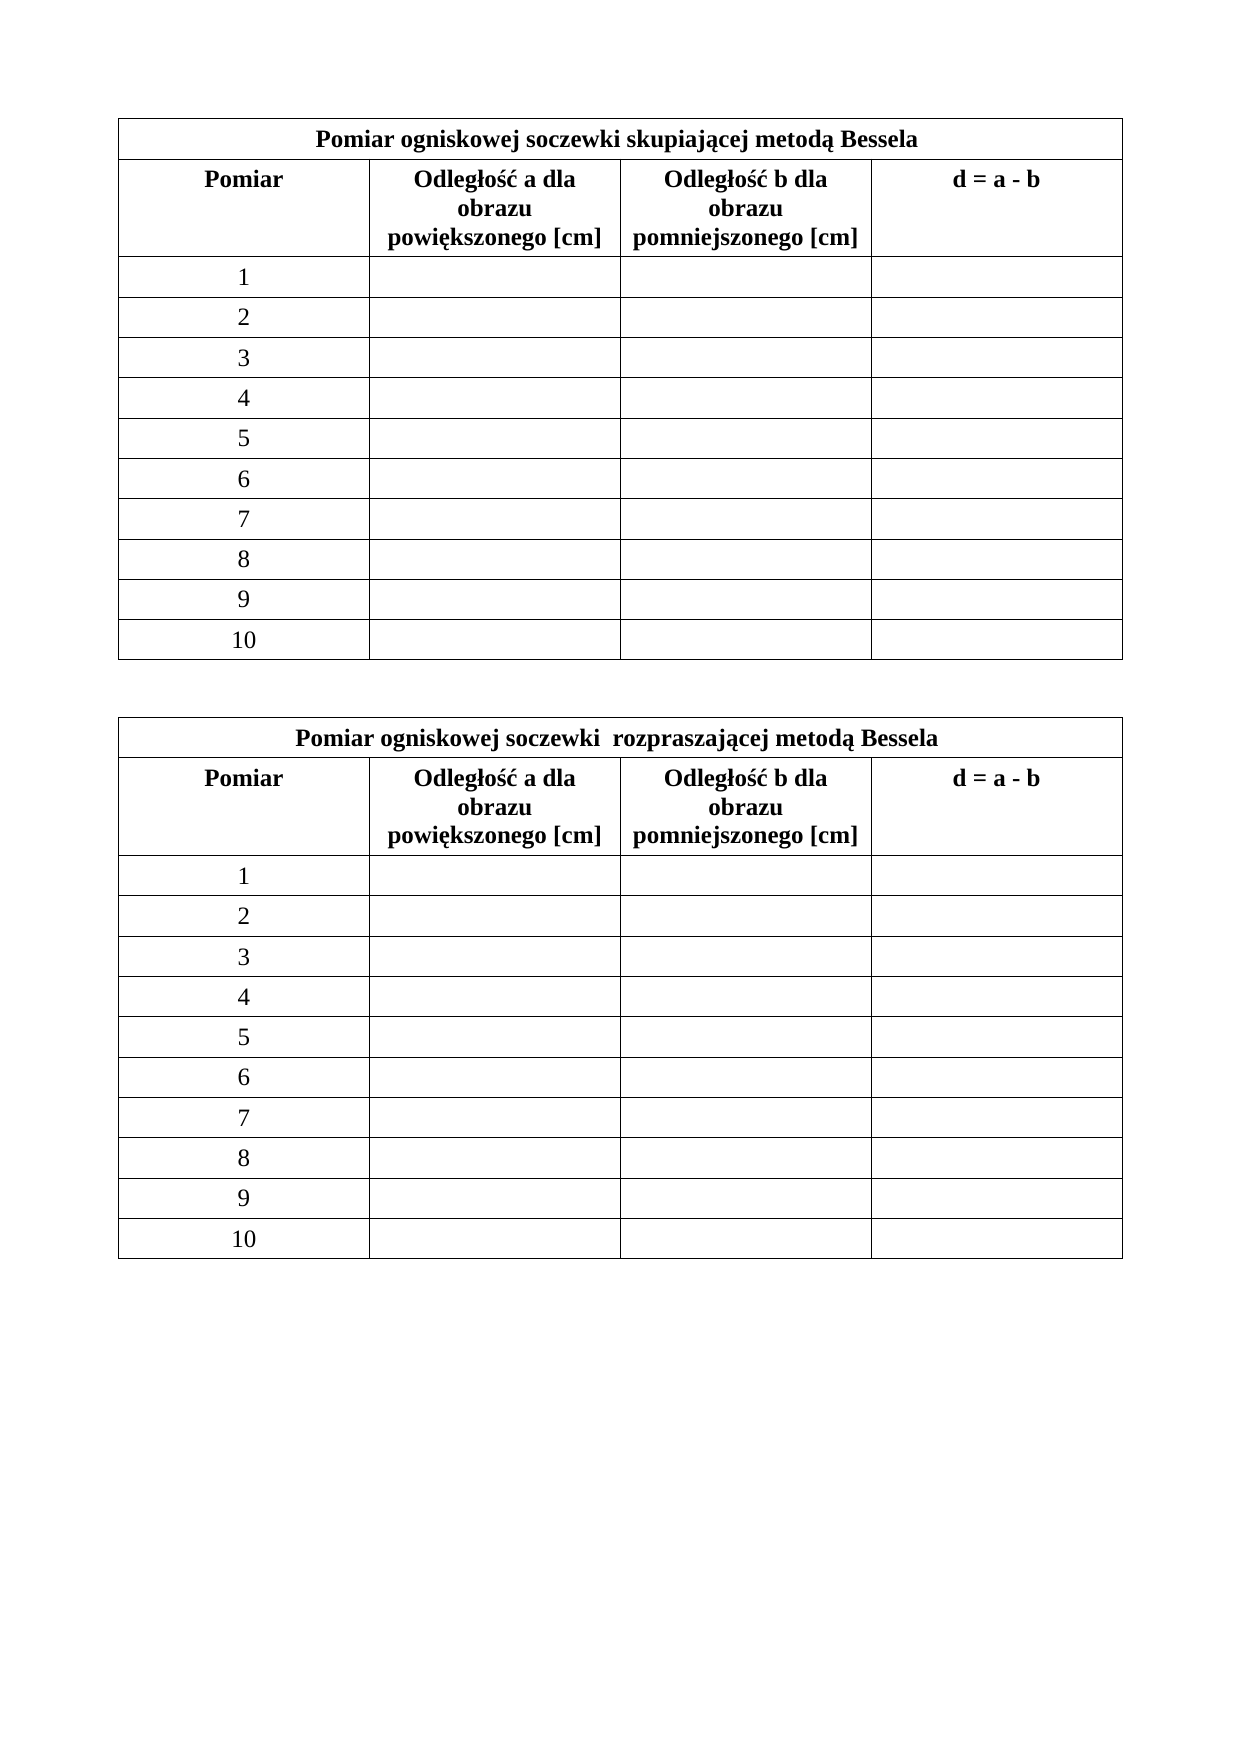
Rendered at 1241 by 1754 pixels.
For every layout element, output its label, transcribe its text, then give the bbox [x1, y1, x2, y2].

table_cell [872, 896, 1122, 936]
table_cell [621, 856, 871, 895]
table_cell 3 [119, 338, 369, 377]
table_cell [872, 1179, 1122, 1218]
table_cell [872, 1058, 1122, 1097]
table_cell [621, 499, 871, 538]
table_cell 10 [119, 1219, 369, 1258]
table_cell 1 [119, 856, 369, 895]
table_cell [621, 459, 871, 498]
table_cell [370, 1017, 620, 1057]
table_cell Odległość a dla obrazu powiększonego [cm] [370, 160, 620, 256]
table_cell [872, 1138, 1122, 1178]
table_cell [370, 977, 620, 1016]
table_cell [370, 1138, 620, 1178]
table_cell 5 [119, 1017, 369, 1057]
table_cell 10 [119, 620, 369, 659]
table_cell 5 [119, 419, 369, 458]
table_cell [621, 540, 871, 579]
table_cell [872, 1098, 1122, 1137]
table_cell Pomiar [119, 160, 369, 256]
table_cell 4 [119, 378, 369, 417]
table_cell [872, 977, 1122, 1016]
table_cell Pomiar [119, 758, 369, 855]
table_cell [370, 856, 620, 895]
table_cell [872, 419, 1122, 458]
table_cell 6 [119, 1058, 369, 1097]
table_cell 8 [119, 540, 369, 579]
table_cell 6 [119, 459, 369, 498]
table_cell [621, 620, 871, 659]
table_cell [370, 580, 620, 619]
table_cell [621, 937, 871, 976]
table_cell [370, 1219, 620, 1258]
table_cell [370, 298, 620, 337]
table_cell 8 [119, 1138, 369, 1178]
table_cell Odległość b dla obrazu pomniejszonego [cm] [621, 758, 871, 855]
table_cell [370, 620, 620, 659]
table_cell [370, 1058, 620, 1097]
table_cell [370, 540, 620, 579]
table_cell [872, 580, 1122, 619]
table_cell [621, 1058, 871, 1097]
table_cell [621, 257, 871, 297]
table_cell [370, 378, 620, 417]
table_cell d = a - b [872, 160, 1122, 256]
table_cell 9 [119, 1179, 369, 1218]
table_cell [370, 937, 620, 976]
table_header Pomiar ogniskowej soczewki skupiającej metodą Bessela [119, 119, 1122, 158]
table_cell [872, 856, 1122, 895]
table_cell [621, 580, 871, 619]
table_cell [370, 459, 620, 498]
table_cell [872, 338, 1122, 377]
table_cell 9 [119, 580, 369, 619]
table_cell [370, 499, 620, 538]
table_cell 7 [119, 499, 369, 538]
table_cell 2 [119, 896, 369, 936]
table_cell [621, 1179, 871, 1218]
table_cell [621, 298, 871, 337]
table_cell 7 [119, 1098, 369, 1137]
table_cell [621, 1219, 871, 1258]
table_cell [872, 620, 1122, 659]
table_cell [370, 1179, 620, 1218]
table_cell [370, 419, 620, 458]
table_cell [370, 1098, 620, 1137]
table_cell [872, 937, 1122, 976]
table_cell [370, 257, 620, 297]
table_cell [621, 896, 871, 936]
table_cell [621, 1138, 871, 1178]
table_cell 4 [119, 977, 369, 1016]
table_cell 2 [119, 298, 369, 337]
table_cell 1 [119, 257, 369, 297]
table_cell [621, 378, 871, 417]
table_cell [872, 378, 1122, 417]
table_cell [621, 1098, 871, 1137]
table_cell [872, 499, 1122, 538]
table_cell 3 [119, 937, 369, 976]
table_cell [621, 338, 871, 377]
table_cell [621, 1017, 871, 1057]
table_cell [872, 1219, 1122, 1258]
table_header Pomiar ogniskowej soczewki rozpraszającej metodą Bessela [119, 718, 1122, 757]
table_cell [872, 459, 1122, 498]
table_cell Odległość a dla obrazu powiększonego [cm] [370, 758, 620, 855]
table_cell d = a - b [872, 758, 1122, 855]
table_cell [621, 977, 871, 1016]
table_cell [872, 298, 1122, 337]
table_cell [621, 419, 871, 458]
table_cell Odległość b dla obrazu pomniejszonego [cm] [621, 160, 871, 256]
table_cell [872, 1017, 1122, 1057]
table_cell [872, 540, 1122, 579]
table_cell [872, 257, 1122, 297]
table_cell [370, 896, 620, 936]
table_cell [370, 338, 620, 377]
